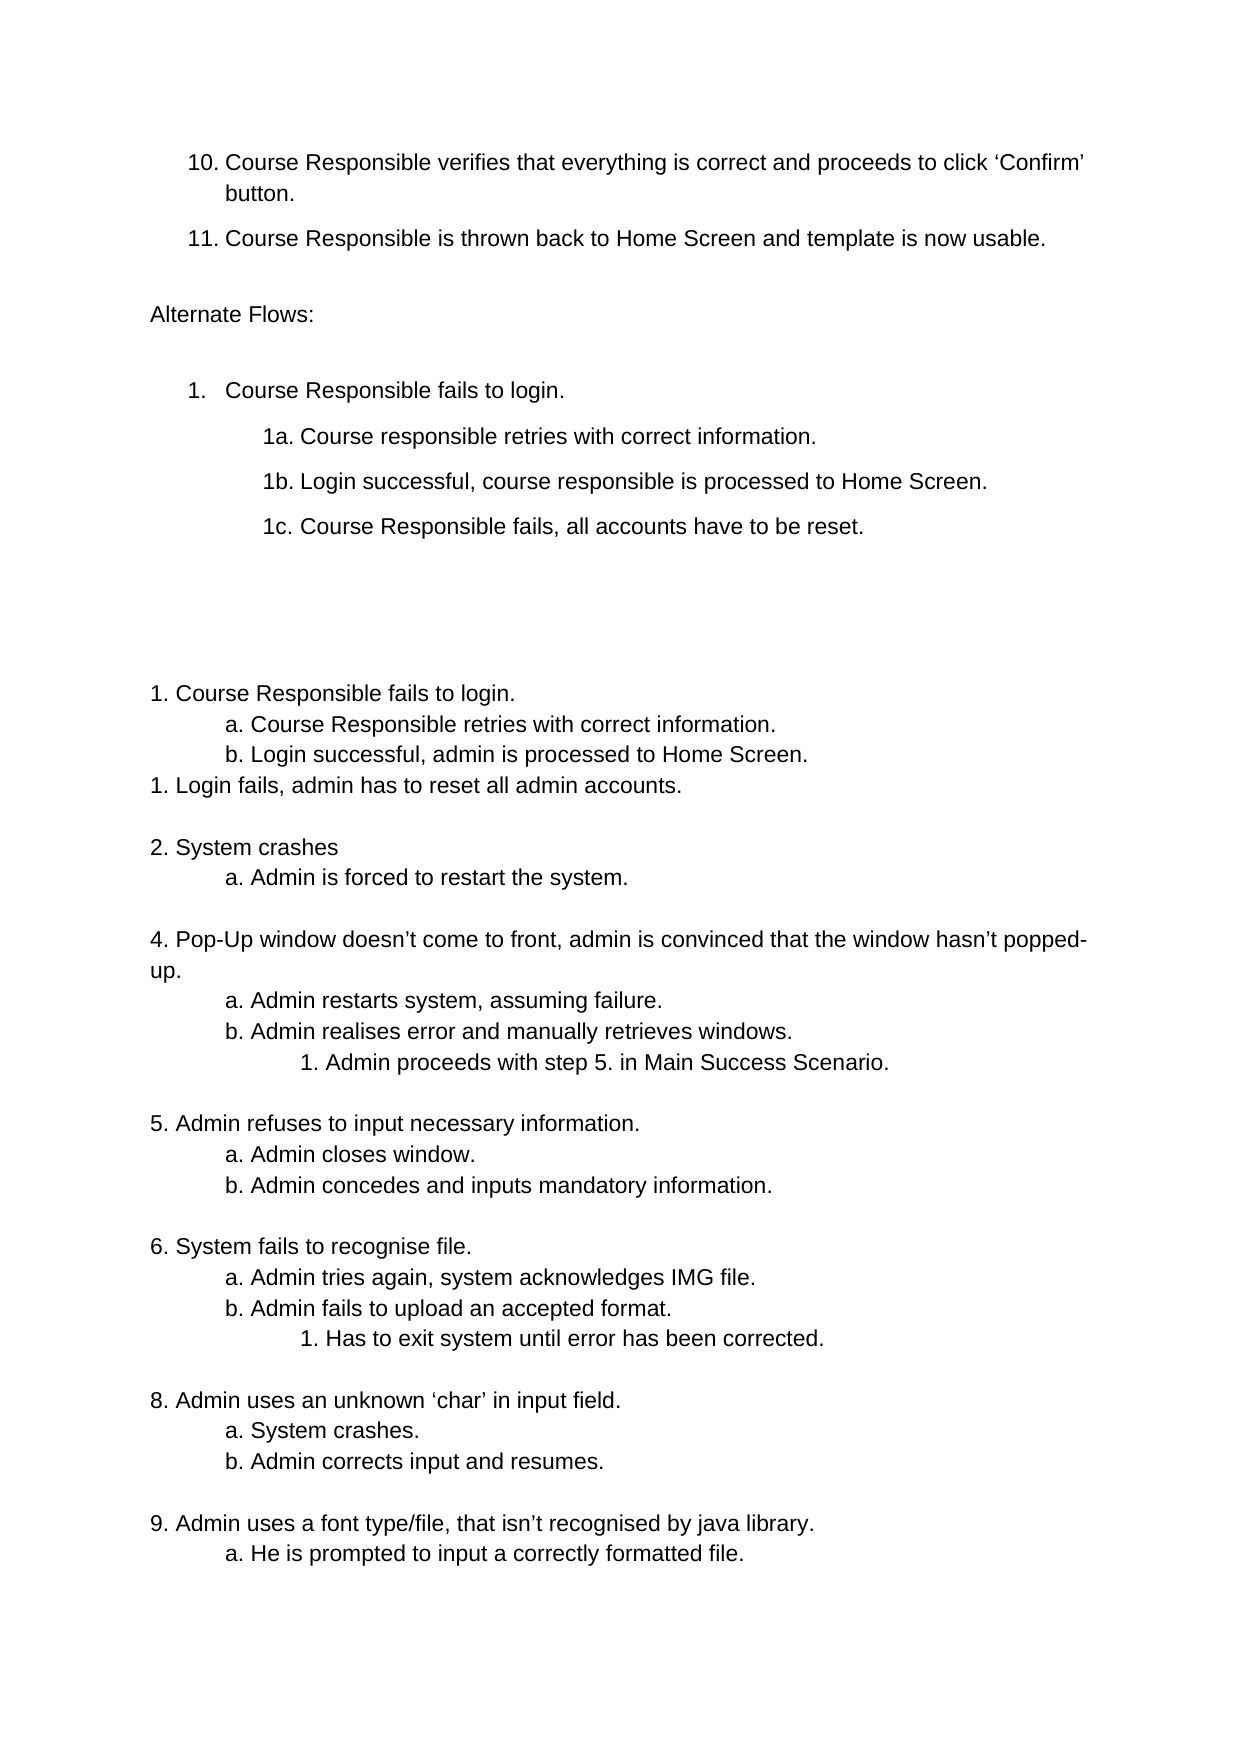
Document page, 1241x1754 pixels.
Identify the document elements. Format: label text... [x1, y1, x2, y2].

list Course Responsible fails, all accounts have to be reset. [262, 514, 1091, 540]
list Course Responsible is thrown back to Home Screen and template is now usable. [187, 226, 1091, 282]
list Course Responsible fails to login. [187, 378, 1091, 404]
list Login successful, course responsible is processed to Home Screen. [262, 469, 1091, 494]
list Course responsible retries with correct information. [262, 423, 1091, 449]
text Alternate Flows: [150, 302, 1091, 358]
text 1. Course Responsible fails to login. a. Course Responsible retries with correct information. b. Login successful, admin is processed to Home Screen. 1. Login fails, admin has to reset all admin accounts. 2. System crashes a. Admin is forced to restart the system. 4. Pop-Up window doesn’t come to front, admin is convinced that the window hasn’t popped-up. a. Admin restarts system, assuming failure. b. Admin realises error and manually retrieves windows. 1. Admin proceeds with step 5. in Main Success Scenario. 5. Admin refuses to input necessary information. a. Admin closes window. b. Admin concedes and inputs mandatory information. 6. System fails to recognise file. a. Admin tries again, system acknowledges IMG file. b. Admin fails to upload an accepted format. 1. Has to exit system until error has been corrected. 8. Admin uses an unknown ‘char’ in input field. a. System crashes. b. Admin corrects input and resumes. 9. Admin uses a font type/file, that isn’t recognised by java library. a. He is prompted to input a correctly formatted file. [150, 650, 1091, 1597]
list Course Responsible verifies that everything is correct and proceeds to click ‘Confirm’ button. [187, 150, 1091, 206]
